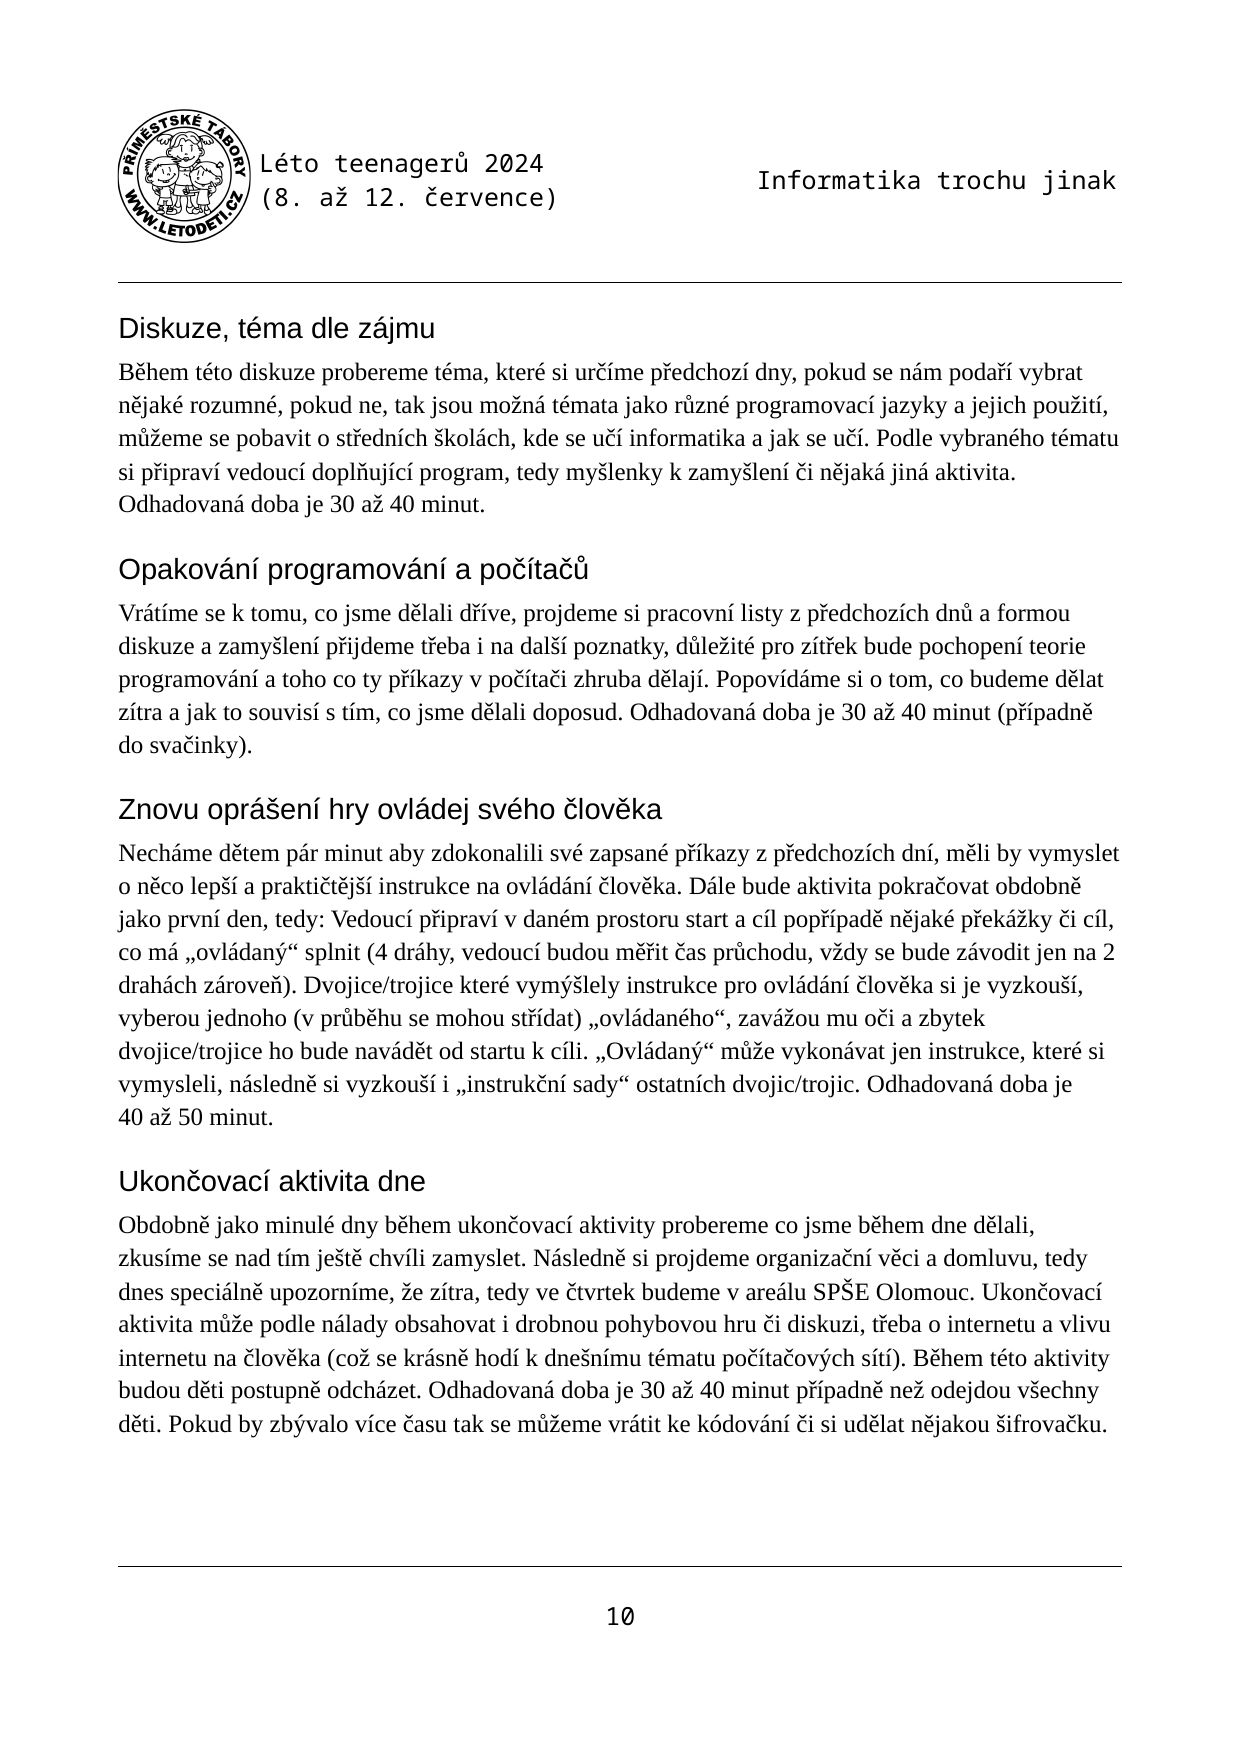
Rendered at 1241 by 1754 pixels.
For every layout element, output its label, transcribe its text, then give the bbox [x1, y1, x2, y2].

picture [117, 107, 251, 243]
text Necháme dětem pár minut aby zdokonalili své zapsané příkazy z předchozích dní, měli by vymyslet o něco lepší a praktičtější instrukce na ovládání člověka. Dále bude aktivita pokračovat obdobně jako první den, tedy: Vedoucí připraví v daném prostoru start a cíl popřípadě nějaké překážky či cíl, co má „ovládaný“ splnit (4 dráhy, vedoucí budou měřit čas průchodu, vždy se bude závodit jen na 2 drahách zároveň). Dvojice/trojice které vymýšlely instrukce pro ovládání člověka si je vyzkouší, vyberou jednoho (v průběhu se mohou střídat) „ovládaného“, zavážou mu oči a zbytek dvojice/trojice ho bude navádět od startu k cíli. „Ovládaný“ může vykonávat jen instrukce, které si vymysleli, následně si vyzkouší i „instrukční sady“ ostatních dvojic/trojic. Odhadovaná doba je 40 až 50 minut. [118, 838, 1122, 1131]
text Během této diskuze probereme téma, které si určíme předchozí dny, pokud se nám podaří vybrat nějaké rozumné, pokud ne, tak jsou možná témata jako různé programovací jazyky a jejich použití, můžeme se pobavit o středních školách, kde se učí informatika a jak se učí. Podle vybraného tématu si připraví vedoucí doplňující program, tedy myšlenky k zamyšlení či nějaká jiná aktivita. Odhadovaná doba je 30 až 40 minut. [118, 357, 1122, 518]
text Obdobně jako minulé dny během ukončovací aktivity probereme co jsme během dne dělali, zkusíme se nad tím ještě chvíli zamyslet. Následně si projdeme organizační věci a domluvu, tedy dnes speciálně upozorníme, že zítra, tedy ve čtvrtek budeme v areálu SPŠE Olomouc. Ukončovací aktivita může podle nálady obsahovat i drobnou pohybovou hru či diskuzi, třeba o internetu a vlivu internetu na člověka (což se krásně hodí k dnešnímu tématu počítačových sítí). Během této aktivity budou děti postupně odcházet. Odhadovaná doba je 30 až 40 minut případně než odejdou všechny děti. Pokud by zbývalo více času tak se můžeme vrátit ke kódování či si udělat nějakou šifrovačku. [118, 1211, 1122, 1437]
subtitle Opakování programování a počítačů [118, 552, 1122, 585]
subtitle Znovu oprášení hry ovládej svého člověka [118, 792, 1122, 826]
subtitle Ukončovací aktivita dne [118, 1164, 1122, 1198]
text Vrátíme se k tomu, co jsme dělali dříve, projdeme si pracovní listy z předchozích dnů a formou diskuze a zamyšlení přijdeme třeba i na další poznatky, důležité pro zítřek bude pochopení teorie programování a toho co ty příkazy v počítači zhruba dělají. Popovídáme si o tom, co budeme dělat zítra a jak to souvisí s tím, co jsme dělali doposud. Odhadovaná doba je 30 až 40 minut (případně do svačinky). [118, 598, 1122, 759]
subtitle Diskuze, téma dle zájmu [118, 311, 1122, 345]
